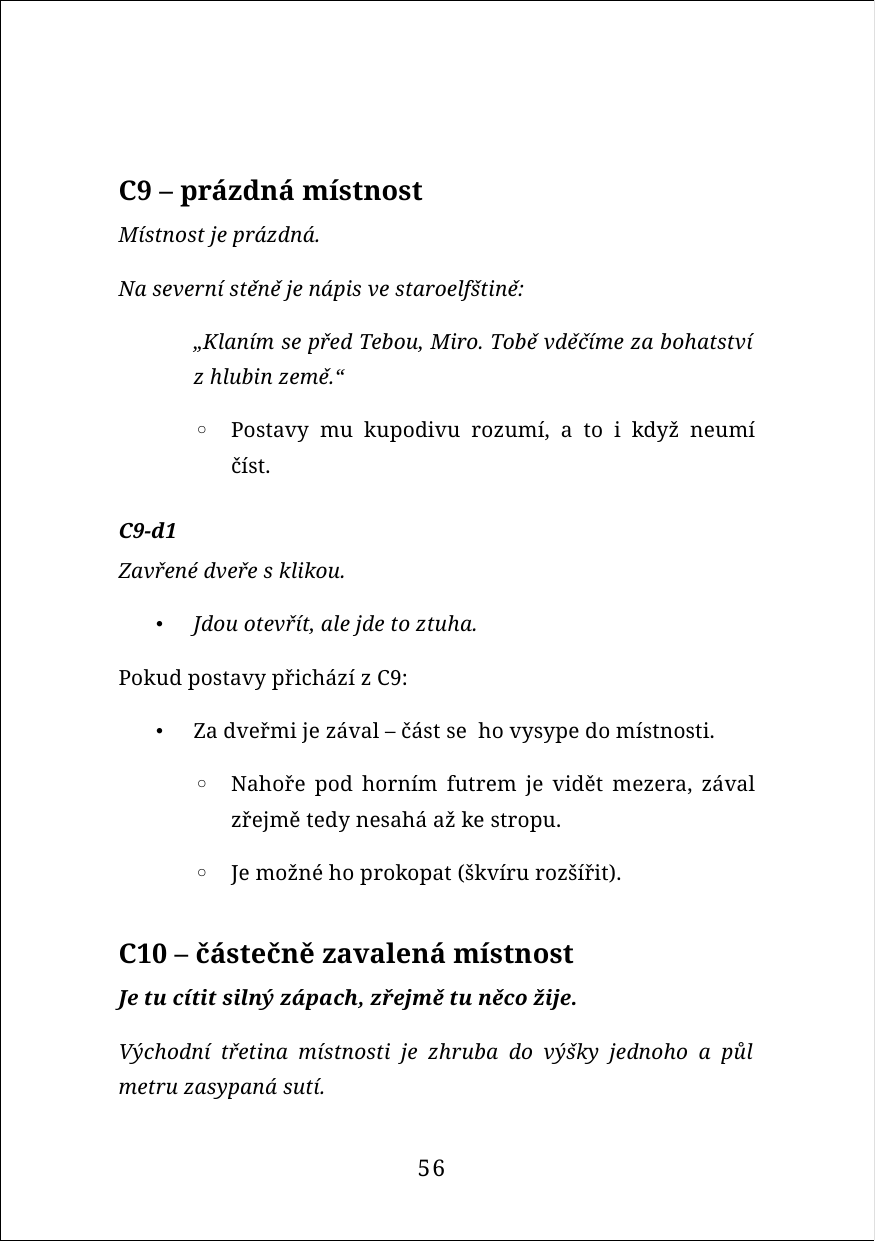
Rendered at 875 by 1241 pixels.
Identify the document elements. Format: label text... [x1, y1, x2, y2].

text Místnost je prázdná. [118, 220, 756, 249]
list Za dveřmi je zával – část se ho vysype do místnosti. [156, 716, 756, 744]
text Východní třetina místnosti je zhruba do výšky jednoho a půl metru zasypaná sutí. [118, 1037, 756, 1101]
list Postavy mu kupodivu rozumí, a to i když neumí číst. [193, 416, 756, 479]
subtitle C9 – prázdná místnost [118, 172, 756, 209]
list Jdou otevřít, ale jde to ztuha. [156, 609, 756, 638]
text Na severní stěně je nápis ve staroelfštině: [118, 274, 756, 302]
subtitle C9-d1 [118, 516, 756, 544]
text Pokud postavy přichází z C9: [118, 663, 756, 691]
list Je možné ho prokopat (škvíru rozšířit). [193, 858, 756, 886]
text Zavřené dveře s klikou. [118, 556, 756, 585]
list Nahoře pod horním futrem je vidět mezera, zával zřejmě tedy nesahá až ke stropu. [193, 769, 756, 833]
text Je tu cítit silný zápach, zřejmě tu něco žije. [118, 983, 756, 1012]
list „Klaním se před Tebou, Miro. Tobě vděčíme za bohatství z hlubin země.“ [156, 327, 756, 391]
subtitle C10 – částečně zavalená místnost [118, 935, 756, 972]
